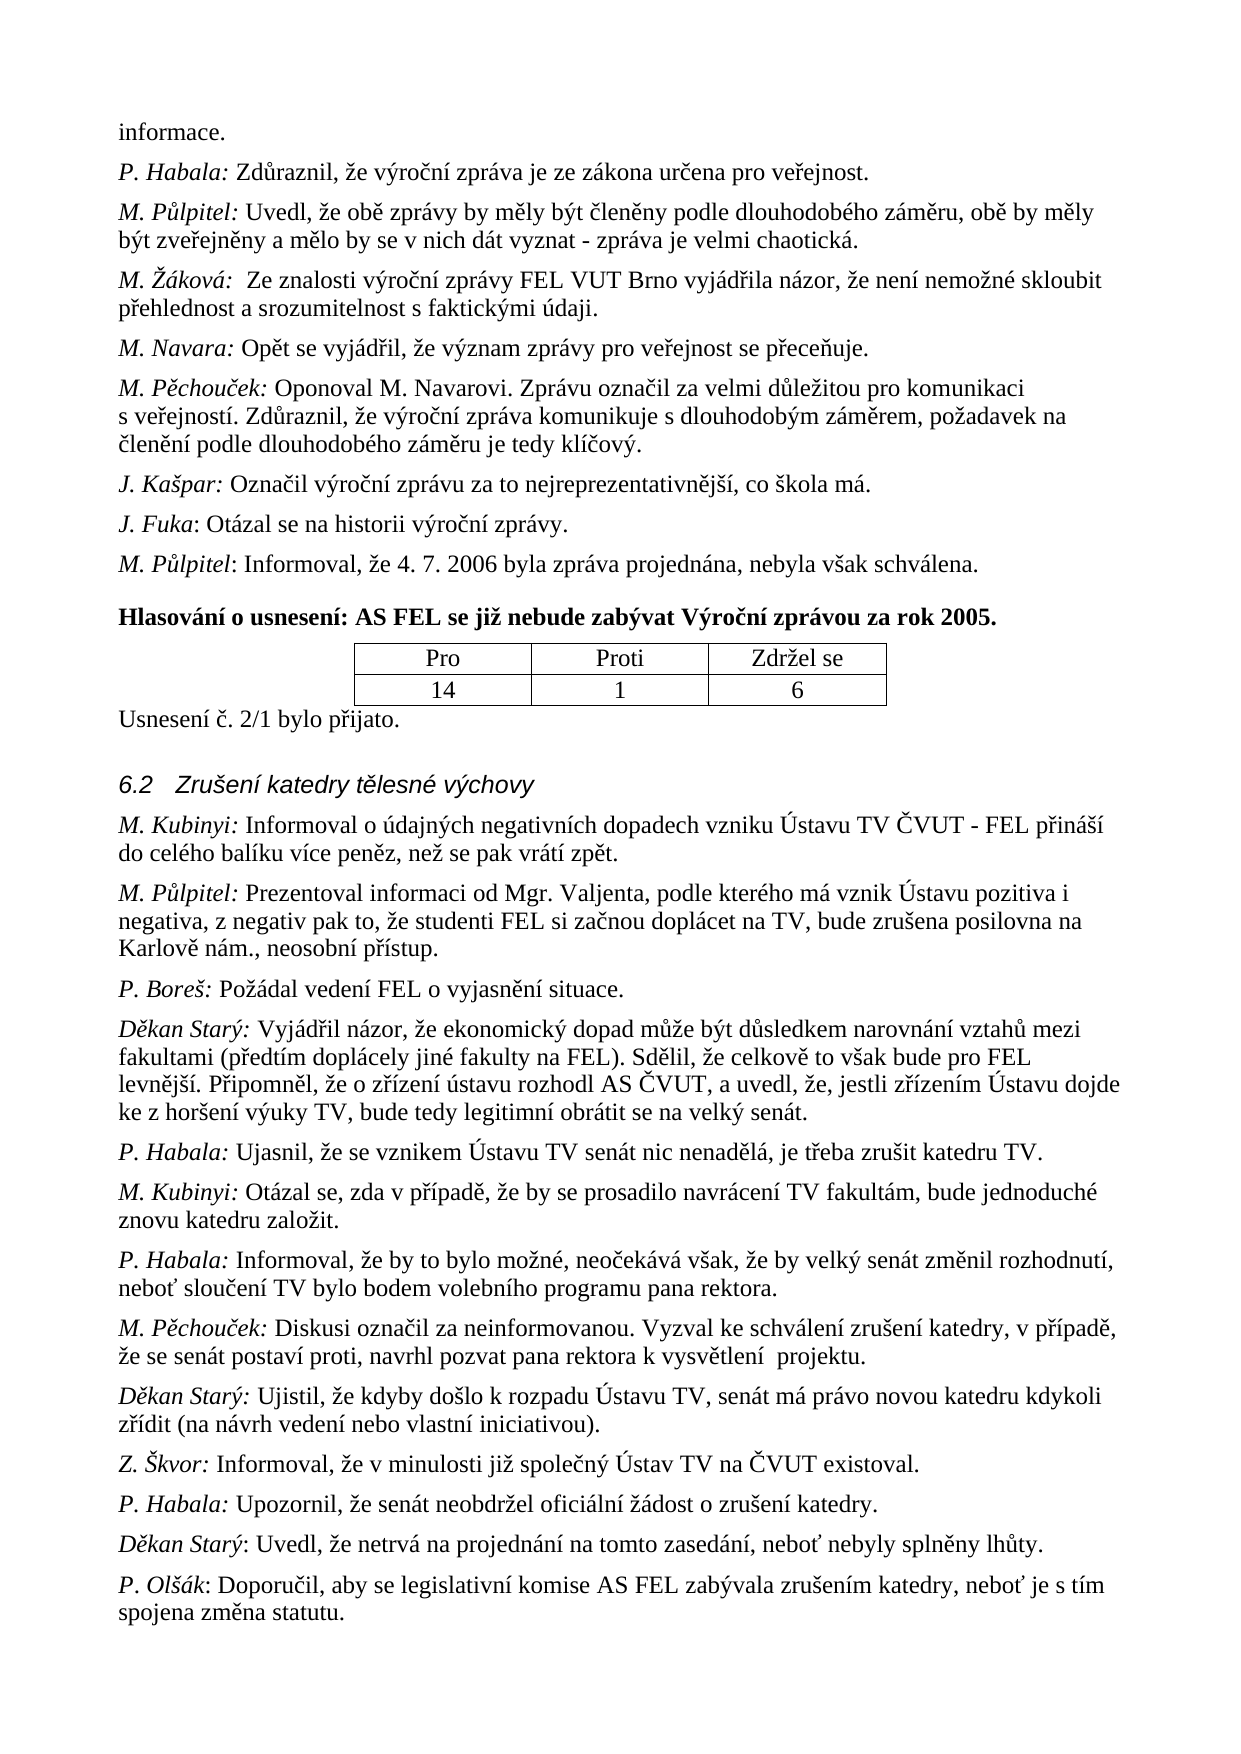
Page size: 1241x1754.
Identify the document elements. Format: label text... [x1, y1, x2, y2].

text P. Boreš: Požádal vedení FEL o vyjasnění situace. [118, 975, 1122, 1002]
text J. Kašpar: Označil výroční zprávu za to nejreprezentativnější, co škola má. [118, 470, 1122, 498]
text informace. [118, 118, 1122, 146]
text J. Fuka: Otázal se na historii výroční zprávy. [118, 510, 1122, 538]
table_header Pro [355, 644, 531, 674]
table_header Proti [532, 644, 708, 674]
subtitle Hlasování o usnesení: AS FEL se již nebude zabývat Výroční zprávou za rok 2005. [118, 603, 1122, 630]
text Děkan Starý: Uvedl, že netrvá na projednání na tomto zasedání, neboť nebyly splněny lhůty. [118, 1531, 1122, 1558]
table_cell 6 [709, 675, 886, 705]
text M. Půlpitel: Informoval, že 4. 7. 2006 byla zpráva projednána, nebyla však schválena. [118, 551, 1122, 578]
text Z. Škvor: Informoval, že v minulosti již společný Ústav TV na ČVUT existoval. [118, 1450, 1122, 1478]
text Děkan Starý: Vyjádřil názor, že ekonomický dopad může být důsledkem narovnání vztahů mezi fakultami (předtím doplácely jiné fakulty na FEL). Sdělil, že celkově to však bude pro FEL levnější. Připomněl, že o zřízení ústavu rozhodl AS ČVUT, a uvedl, že, jestli zřízením Ústavu dojde ke z horšení výuky TV, bude tedy legitimní obrátit se na velký senát. [118, 1015, 1122, 1126]
subtitle Zrušení katedry tělesné výchovy [118, 771, 1122, 799]
table_header Zdržel se [709, 644, 886, 674]
table_cell 14 [355, 675, 531, 705]
text M. Půlpitel: Prezentoval informaci od Mgr. Valjenta, podle kterého má vznik Ústavu pozitiva i negativa, z negativ pak to, že studenti FEL si začnou doplácet na TV, bude zrušena posilovna na Karlově nám., neosobní přístup. [118, 879, 1122, 962]
table_cell 1 [532, 675, 708, 705]
text M. Kubinyi: Otázal se, zda v případě, že by se prosadilo navrácení TV fakultám, bude jednoduché znovu katedru založit. [118, 1178, 1122, 1234]
text P. Habala: Upozornil, že senát neobdržel oficiální žádost o zrušení katedry. [118, 1490, 1122, 1518]
text M. Půlpitel: Uvedl, že obě zprávy by měly být členěny podle dlouhodobého záměru, obě by měly být zveřejněny a mělo by se v nich dát vyznat - zpráva je velmi chaotická. [118, 198, 1122, 254]
text M. Navara: Opět se vyjádřil, že význam zprávy pro veřejnost se přeceňuje. [118, 334, 1122, 362]
text M. Žáková: Ze znalosti výroční zprávy FEL VUT Brno vyjádřila názor, že není nemožné skloubit přehlednost a srozumitelnost s faktickými údaji. [118, 266, 1122, 322]
text M. Pěchouček: Diskusi označil za neinformovanou. Vyzval ke schválení zrušení katedry, v případě, že se senát postaví proti, navrhl pozvat pana rektora k vysvětlení projektu. [118, 1314, 1122, 1370]
text M. Kubinyi: Informoval o údajných negativních dopadech vzniku Ústavu TV ČVUT - FEL přináší do celého balíku více peněz, než se pak vrátí zpět. [118, 811, 1122, 867]
text P. Habala: Zdůraznil, že výroční zpráva je ze zákona určena pro veřejnost. [118, 158, 1122, 186]
text P. Habala: Informoval, že by to bylo možné, neočekává však, že by velký senát změnil rozhodnutí, neboť sloučení TV bylo bodem volebního programu pana rektora. [118, 1246, 1122, 1302]
text Usnesení č. 2/1 bylo přijato. [118, 706, 1122, 733]
text M. Pěchouček: Oponoval M. Navarovi. Zprávu označil za velmi důležitou pro komunikaci s veřejností. Zdůraznil, že výroční zpráva komunikuje s dlouhodobým záměrem, požadavek na členění podle dlouhodobého záměru je tedy klíčový. [118, 374, 1122, 458]
text P. Olšák: Doporučil, aby se legislativní komise AS FEL zabývala zrušením katedry, neboť je s tím spojena změna statutu. [118, 1571, 1122, 1626]
text Děkan Starý: Ujistil, že kdyby došlo k rozpadu Ústavu TV, senát má právo novou katedru kdykoli zřídit (na návrh vedení nebo vlastní iniciativou). [118, 1382, 1122, 1438]
text P. Habala: Ujasnil, že se vznikem Ústavu TV senát nic nenadělá, je třeba zrušit katedru TV. [118, 1138, 1122, 1166]
